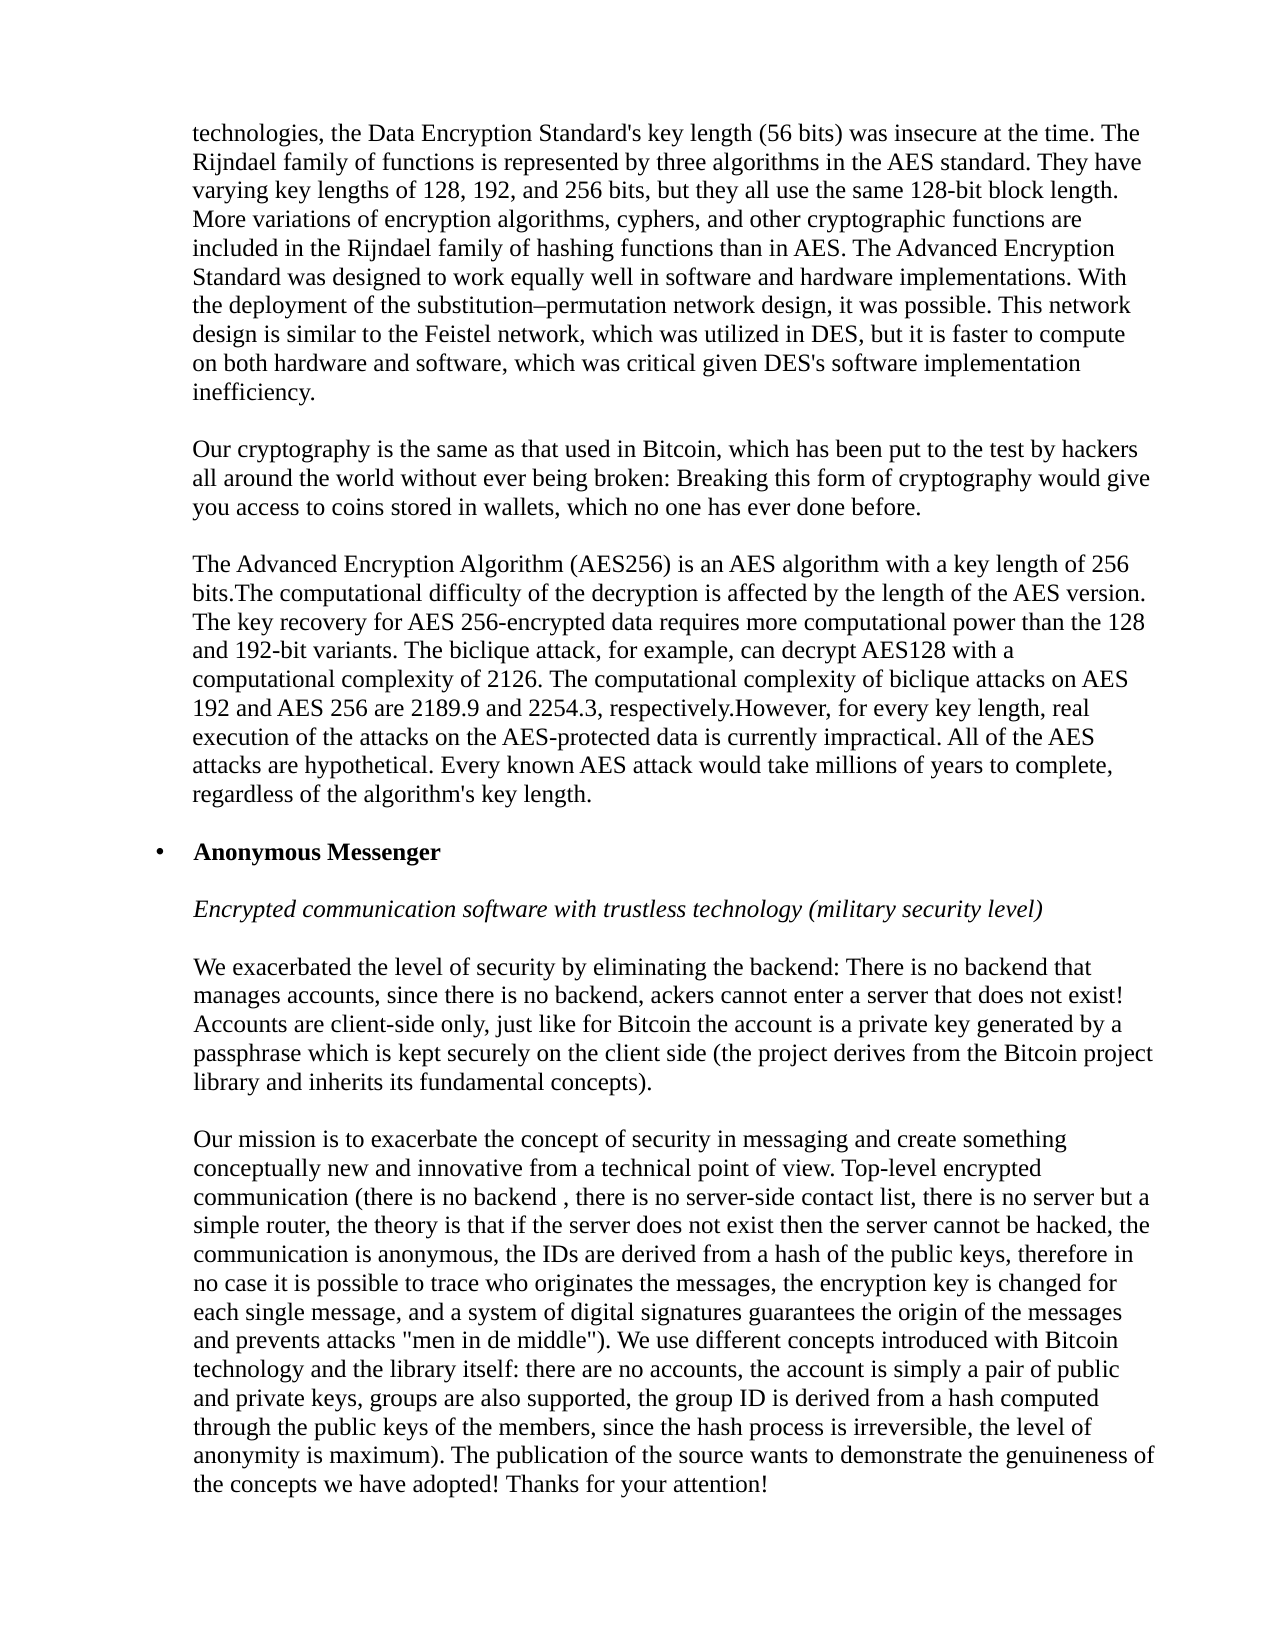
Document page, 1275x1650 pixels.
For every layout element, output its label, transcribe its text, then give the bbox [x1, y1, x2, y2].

list Anonymous Messenger [156, 837, 1157, 894]
list We exacerbated the level of security by eliminating the backend: There is no backend that manages accounts, since there is no backend, ackers cannot enter a server that does not exist! Accounts are client-side only, just like for Bitcoin the account is a private key generated by a passphrase which is kept securely on the client side (the project derives from the Bitcoin project library and inherits its fundamental concepts). Our mission is to exacerbate the concept of security in messaging and create something conceptually new and innovative from a technical point of view. Top-level encrypted communication (there is no backend , there is no server-side contact list, there is no server but a simple router, the theory is that if the server does not exist then the server cannot be hacked, the communication is anonymous, the IDs are derived from a hash of the public keys, therefore in no case it is possible to trace who originates the messages, the encryption key is changed for each single message, and a system of digital signatures guarantees the origin of the messages and prevents attacks "men in de middle"). We use different concepts introduced with Bitcoin technology and the library itself: there are no accounts, the account is simply a pair of public and private keys, groups are also supported, the group ID is derived from a hash computed through the public keys of the members, since the hash process is irreversible, the level of anonymity is maximum). The publication of the source wants to demonstrate the genuineness of the concepts we have adopted! Thanks for your attention! [156, 952, 1157, 1498]
text The Advanced Encryption Algorithm (AES256) is an AES algorithm with a key length of 256 bits.The computational difficulty of the decryption is affected by the length of the AES version. The key recovery for AES 256-encrypted data requires more computational power than the 128 and 192-bit variants. The biclique attack, for example, can decrypt AES128 with a computational complexity of 2126. The computational complexity of biclique attacks on AES 192 and AES 256 are 2189.9 and 2254.3, respectively.However, for every key length, real execution of the attacks on the AES-protected data is currently impractical. All of the AES attacks are hypothetical. Every known AES attack would take millions of years to complete, regardless of the algorithm's key length. [192, 549, 1157, 808]
text Our cryptography is the same as that used in Bitcoin, which has been put to the test by hackers all around the world without ever being broken: Breaking this form of cryptography would give you access to coins stored in wallets, which no one has ever done before. [192, 434, 1157, 521]
text technologies, the Data Encryption Standard's key length (56 bits) was insecure at the time. The Rijndael family of functions is represented by three algorithms in the AES standard. They have varying key lengths of 128, 192, and 256 bits, but they all use the same 128-bit block length. More variations of encryption algorithms, cyphers, and other cryptographic functions are included in the Rijndael family of hashing functions than in AES. The Advanced Encryption Standard was designed to work equally well in software and hardware implementations. With the deployment of the substitution–permutation network design, it was possible. This network design is similar to the Feistel network, which was utilized in DES, but it is faster to compute on both hardware and software, which was critical given DES's software implementation inefficiency. [192, 118, 1157, 406]
list Encrypted communication software with trustless technology (military security level) [156, 894, 1157, 952]
